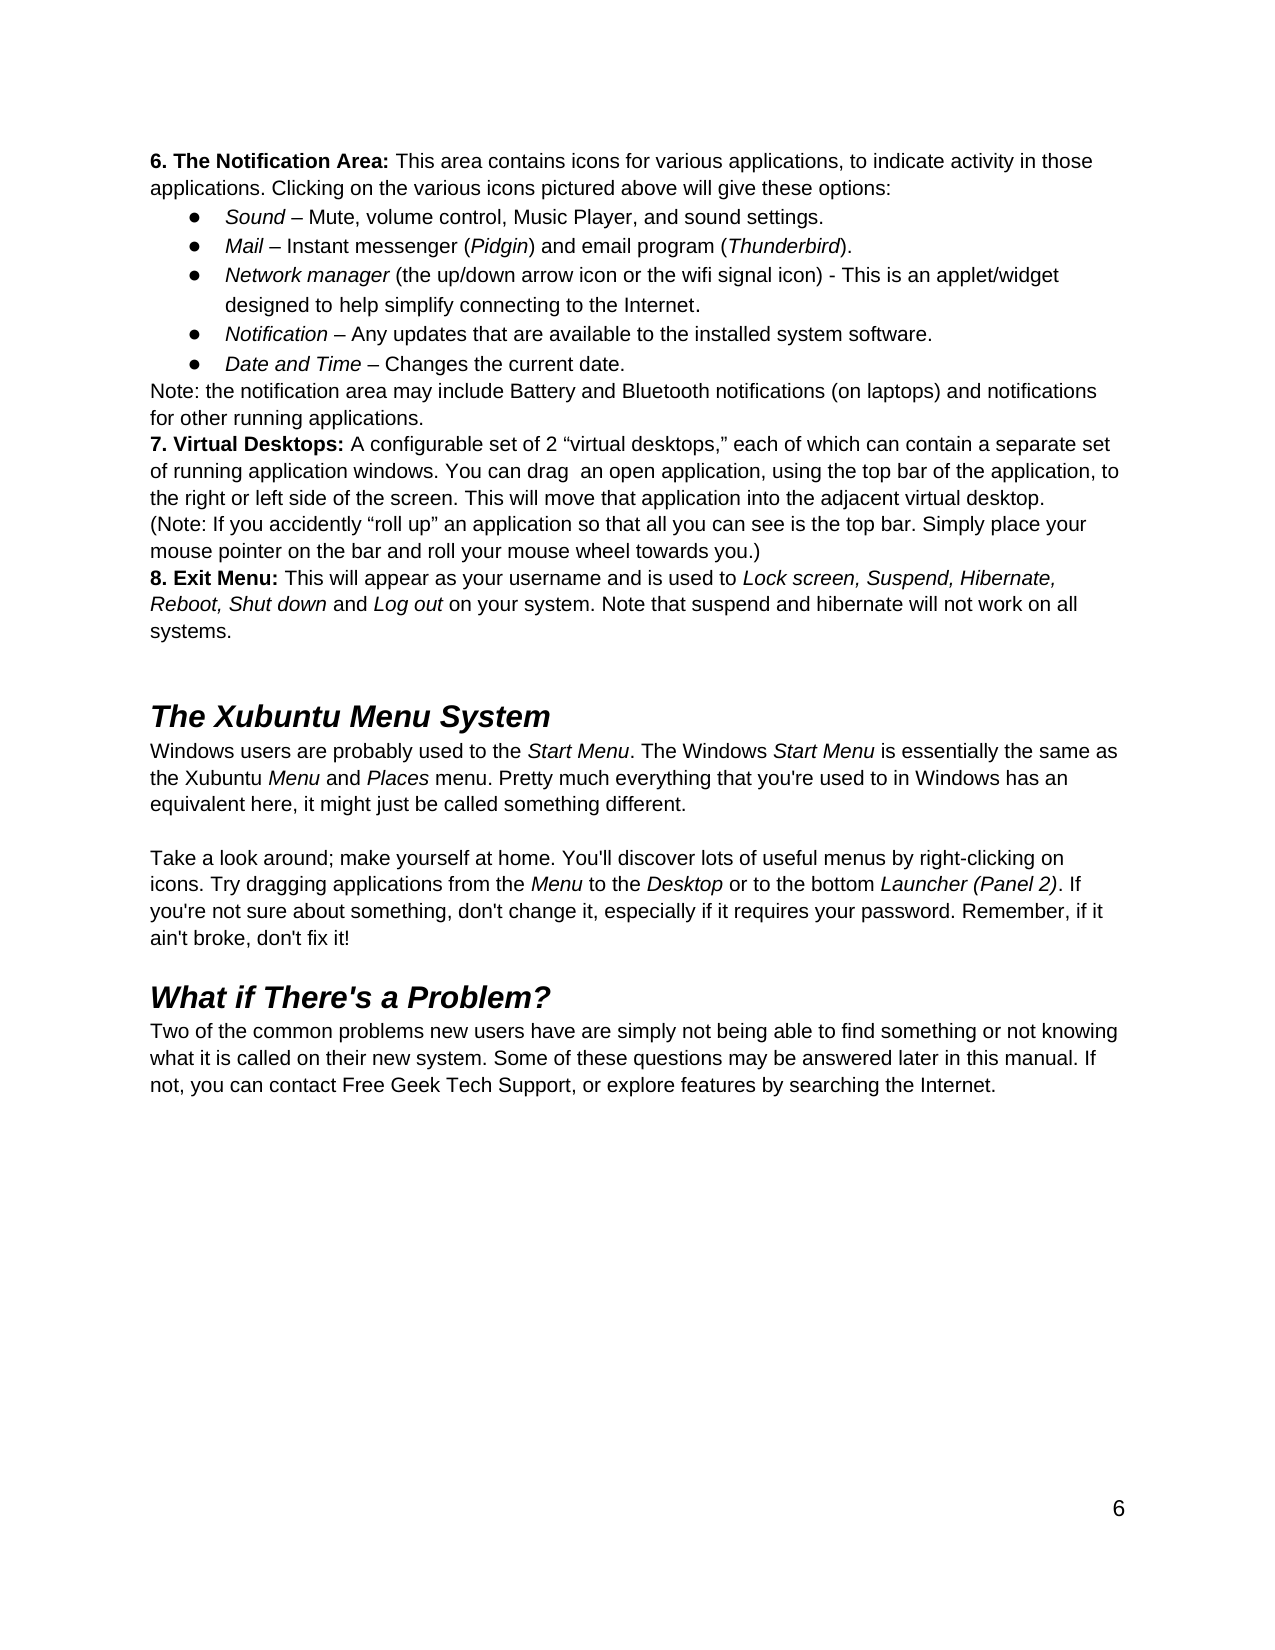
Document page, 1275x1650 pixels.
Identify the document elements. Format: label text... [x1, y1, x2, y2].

text Take a look around; make yourself at home. You'll discover lots of useful menus by right-clicking on icons. Try dragging applications from the Menu to the Desktop or to the bottom Launcher (Panel 2). If you're not sure about something, don't change it, especially if it requires your password. Remember, if it ain't broke, don't fix it! [150, 846, 1125, 949]
text 8. Exit Menu: This will appear as your username and is used to Lock screen, Suspend, Hibernate, Reboot, Shut down and Log out on your system. Note that suspend and hibernate will not work on all systems. [150, 566, 1125, 643]
list Sound – Mute, volume control, Music Player, and sound settings. [187, 203, 1125, 229]
text Two of the common problems new users have are simply not being able to find something or not knowing what it is called on their new system. Some of these questions may be answered later in this manual. If not, you can contact Free Geek Tech Support, or explore features by searching the Internet. [150, 1020, 1125, 1096]
text What if There's a Problem? [150, 980, 1125, 1014]
list Mail – Instant messenger (Pidgin) and email program (Thunderbird). [187, 233, 1125, 258]
text Windows users are probably used to the Start Menu. The Windows Start Menu is essentially the same as the Xubuntu Menu and Places menu. Pretty much everything that you're used to in Windows has an equivalent here, it might just be called something different. [150, 740, 1125, 816]
text Note: the notification area may include Battery and Bluetooth notifications (on laptops) and notifications for other running applications. [150, 379, 1125, 429]
text 7. Virtual Desktops: A configurable set of 2 “virtual desktops,” each of which can contain a separate set of running application windows. You can drag an open application, using the top bar of the application, to the right or left side of the screen. This will move that application into the adjacent virtual desktop. [150, 433, 1125, 509]
text The Xubuntu Menu System [150, 699, 1125, 734]
text (Note: If you accidently “roll up” an application so that all you can see is the top bar. Simply place your mouse pointer on the bar and roll your mouse wheel towards you.) [150, 513, 1125, 563]
list Notification – Any updates that are available to the installed system software. [187, 321, 1125, 346]
list Network manager (the up/down arrow icon or the wifi signal icon) - This is an applet/widget designed to help simplify connecting to the Internet. [187, 262, 1125, 317]
list Date and Time – Changes the current date. [187, 350, 1125, 376]
text 6. The Notification Area: This area contains icons for various applications, to indicate activity in those applications. Clicking on the various icons pictured above will give these options: [150, 150, 1125, 200]
